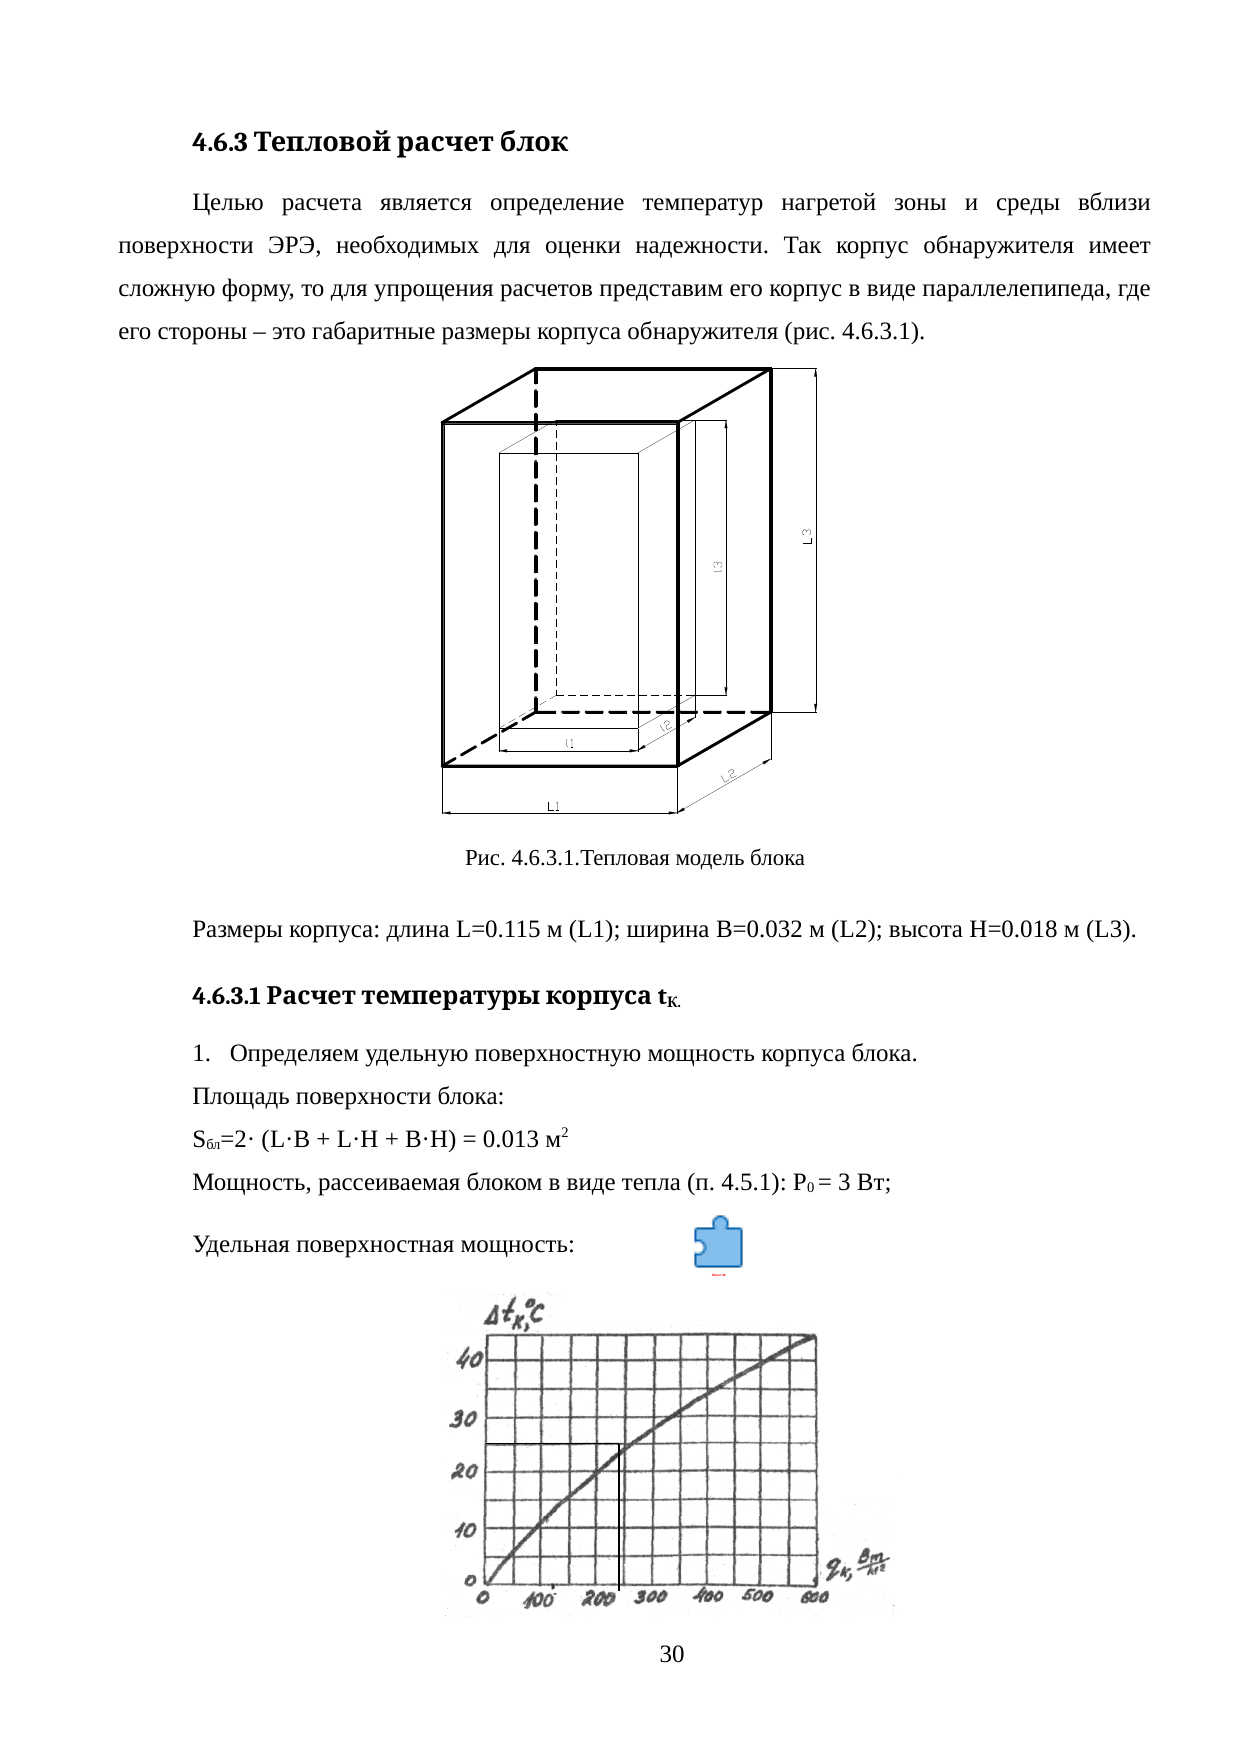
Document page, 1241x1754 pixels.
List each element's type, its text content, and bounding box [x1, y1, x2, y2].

text Мощность, рассеиваемая блоком в виде тепла (п. 4.5.1): Р0 = 3 Вт; [118, 1167, 1152, 1196]
text 4.6.3.1 Расчет температуры корпуса tК. [118, 982, 1152, 1011]
text Sбл=2· (L·B + L·H + B·H) = 0.013 м2 [118, 1124, 1152, 1153]
text Рис. 4.6.3.1.Тепловая модель блока [118, 844, 1152, 871]
subtitle 4.6.3 Тепловой расчет блок [118, 127, 1152, 159]
list Определяем удельную поверхностную мощность корпуса блока. [192, 1038, 1152, 1066]
text Целью расчета является определение температур нагретой зоны и среды вблизи поверхности ЭРЭ, необходимых для оценки надежности. Так корпус обнаружителя имеет сложную форму, то для упрощения расчетов представим его корпус в виде параллелепипеда, где его стороны – это габаритные размеры корпуса обнаружителя (рис. 4.6.3.1). [118, 187, 1152, 345]
text Удельная поверхностная мощность: [118, 1210, 1152, 1277]
text Площадь поверхности блока: [118, 1081, 1152, 1109]
text Размеры корпуса: длина L=0.115 м (L1); ширина B=0.032 м (L2); высота H=0.018 м (L3). [118, 914, 1152, 943]
picture [443, 1291, 900, 1619]
